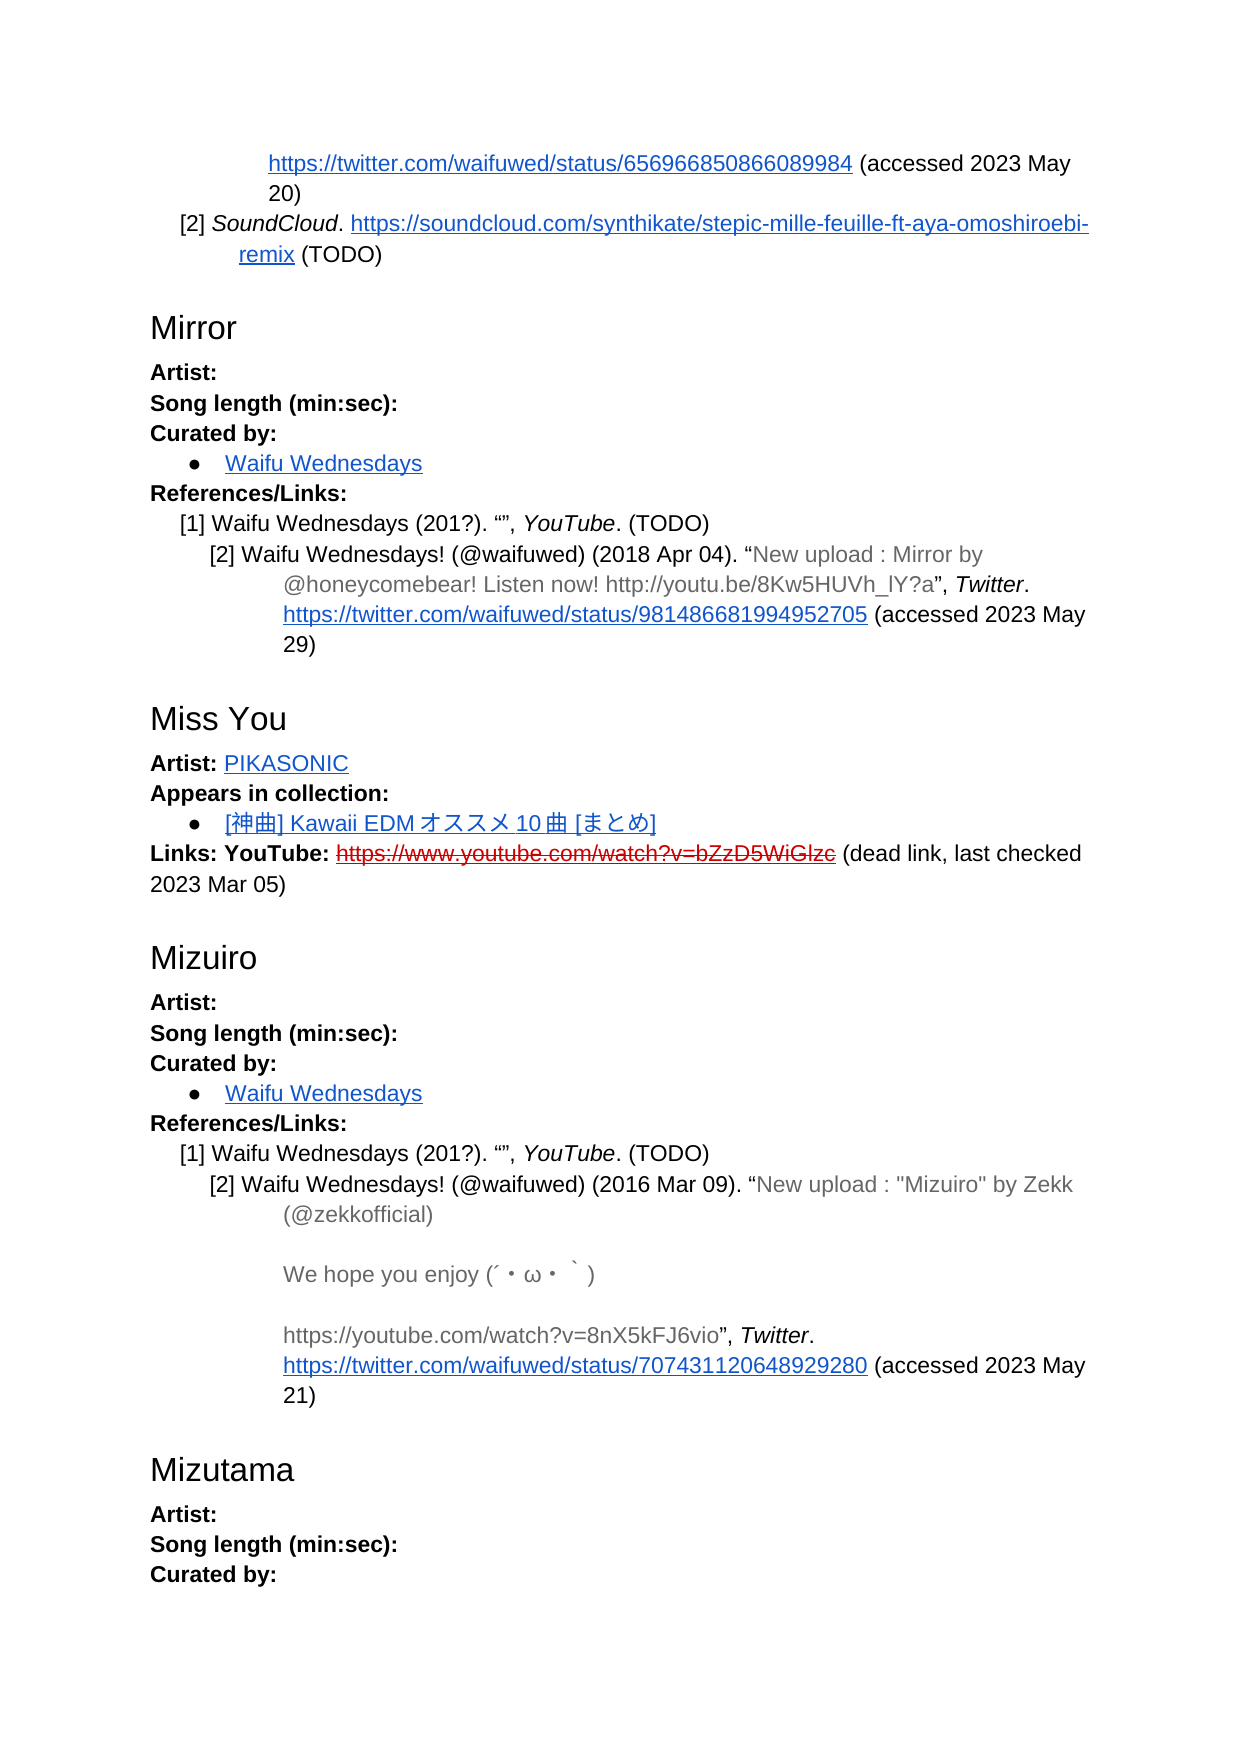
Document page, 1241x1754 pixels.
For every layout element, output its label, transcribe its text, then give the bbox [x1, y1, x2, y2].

text References/Links: [150, 480, 1090, 506]
text [1] Waifu Wednesdays (201?). “”, YouTube. (TODO) [179, 1140, 1090, 1167]
text https://twitter.com/waifuwed/status/656966850866089984 (accessed 2023 May 20) [209, 150, 1090, 207]
text Curated by: [150, 420, 1090, 446]
text Artist: [150, 1501, 1090, 1527]
text Artist: [150, 359, 1090, 386]
list Waifu Wednesdays [187, 450, 1090, 476]
text [2] SoundCloud. https://soundcloud.com/synthikate/stepic-mille-feuille-ft-aya-omoshiroebi-remix (TODO) [179, 210, 1090, 267]
text Curated by: [150, 1050, 1090, 1076]
text Links: YouTube: https://www.youtube.com/watch?v=bZzD5WiGlzc (dead link, last checked 2023 Mar 05) [150, 840, 1090, 897]
text [2] Waifu Wednesdays! (@waifuwed) (2016 Mar 09). “New upload : "Mizuiro" by Zekk (@zekkofficial) We hope you enjoy (´・ω・｀) https://youtube.com/watch?v=8nX5kFJ6vio”, Twitter. https://twitter.com/waifuwed/status/707431120648929280 (accessed 2023 May 21) [209, 1171, 1090, 1408]
text Song length (min:sec): [150, 389, 1090, 416]
text Artist: PIKASONIC [150, 750, 1090, 776]
subtitle Mizutama [150, 1450, 1090, 1488]
text Appears in collection: [150, 780, 1090, 806]
text References/Links: [150, 1110, 1090, 1136]
subtitle Mizuiro [150, 938, 1090, 977]
list [神曲] Kawaii EDMオススメ10曲 [まとめ] [187, 810, 1090, 837]
text [2] Waifu Wednesdays! (@waifuwed) (2018 Apr 04). “New upload : Mirror by @honeycomebear! Listen now! http://youtu.be/8Kw5HUVh_lY?a”, Twitter. https://twitter.com/waifuwed/status/981486681994952705 (accessed 2023 May 29) [209, 541, 1090, 657]
list Waifu Wednesdays [187, 1080, 1090, 1106]
text Song length (min:sec): [150, 1019, 1090, 1046]
text [1] Waifu Wednesdays (201?). “”, YouTube. (TODO) [179, 510, 1090, 537]
subtitle Miss You [150, 699, 1090, 737]
text Artist: [150, 989, 1090, 1016]
text Song length (min:sec): [150, 1531, 1090, 1557]
subtitle Mirror [150, 308, 1090, 347]
text Curated by: [150, 1561, 1090, 1587]
